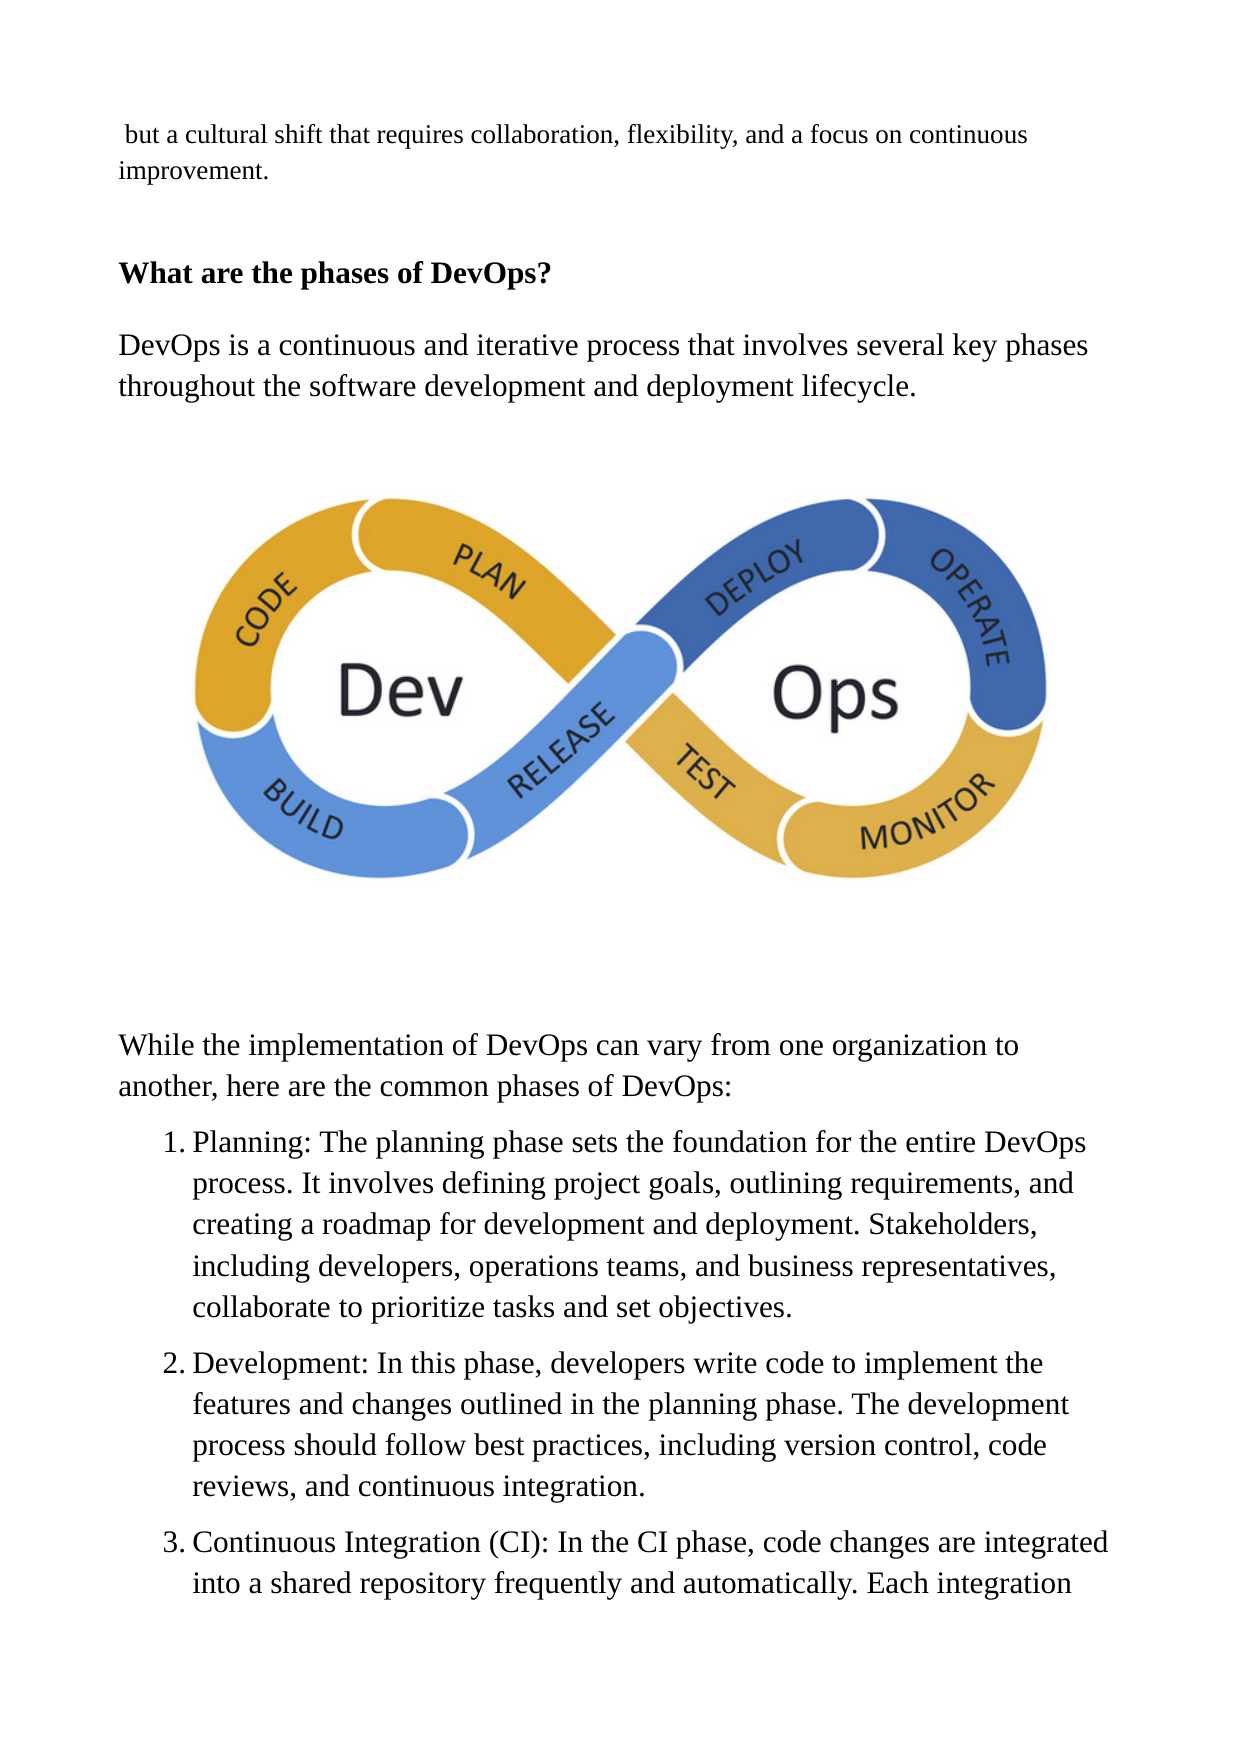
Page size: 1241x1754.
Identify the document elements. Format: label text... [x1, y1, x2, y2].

list Planning: The planning phase sets the foundation for the entire DevOps process. It involves defining project goals, outlining requirements, and creating a roadmap for development and deployment. Stakeholders, including developers, operations teams, and business representatives, collaborate to prioritize tasks and set objectives. [162, 1123, 1122, 1324]
text but a cultural shift that requires collaboration, flexibility, and a focus on continuous improvement. [118, 118, 1122, 185]
text While the implementation of DevOps can vary from one organization to another, here are the common phases of DevOps: [118, 1026, 1122, 1103]
list Continuous Integration (CI): In the CI phase, code changes are integrated into a shared repository frequently and automatically. Each integration [162, 1523, 1122, 1601]
list Development: In this phase, developers write code to implement the features and changes outlined in the planning phase. The development process should follow best practices, including version control, code reviews, and continuous integration. [162, 1344, 1122, 1503]
text What are the phases of DevOps? [118, 254, 1122, 290]
text DevOps is a continuous and iterative process that involves several key phases throughout the software development and deployment lifecycle. [118, 326, 1122, 403]
picture [118, 423, 1123, 965]
